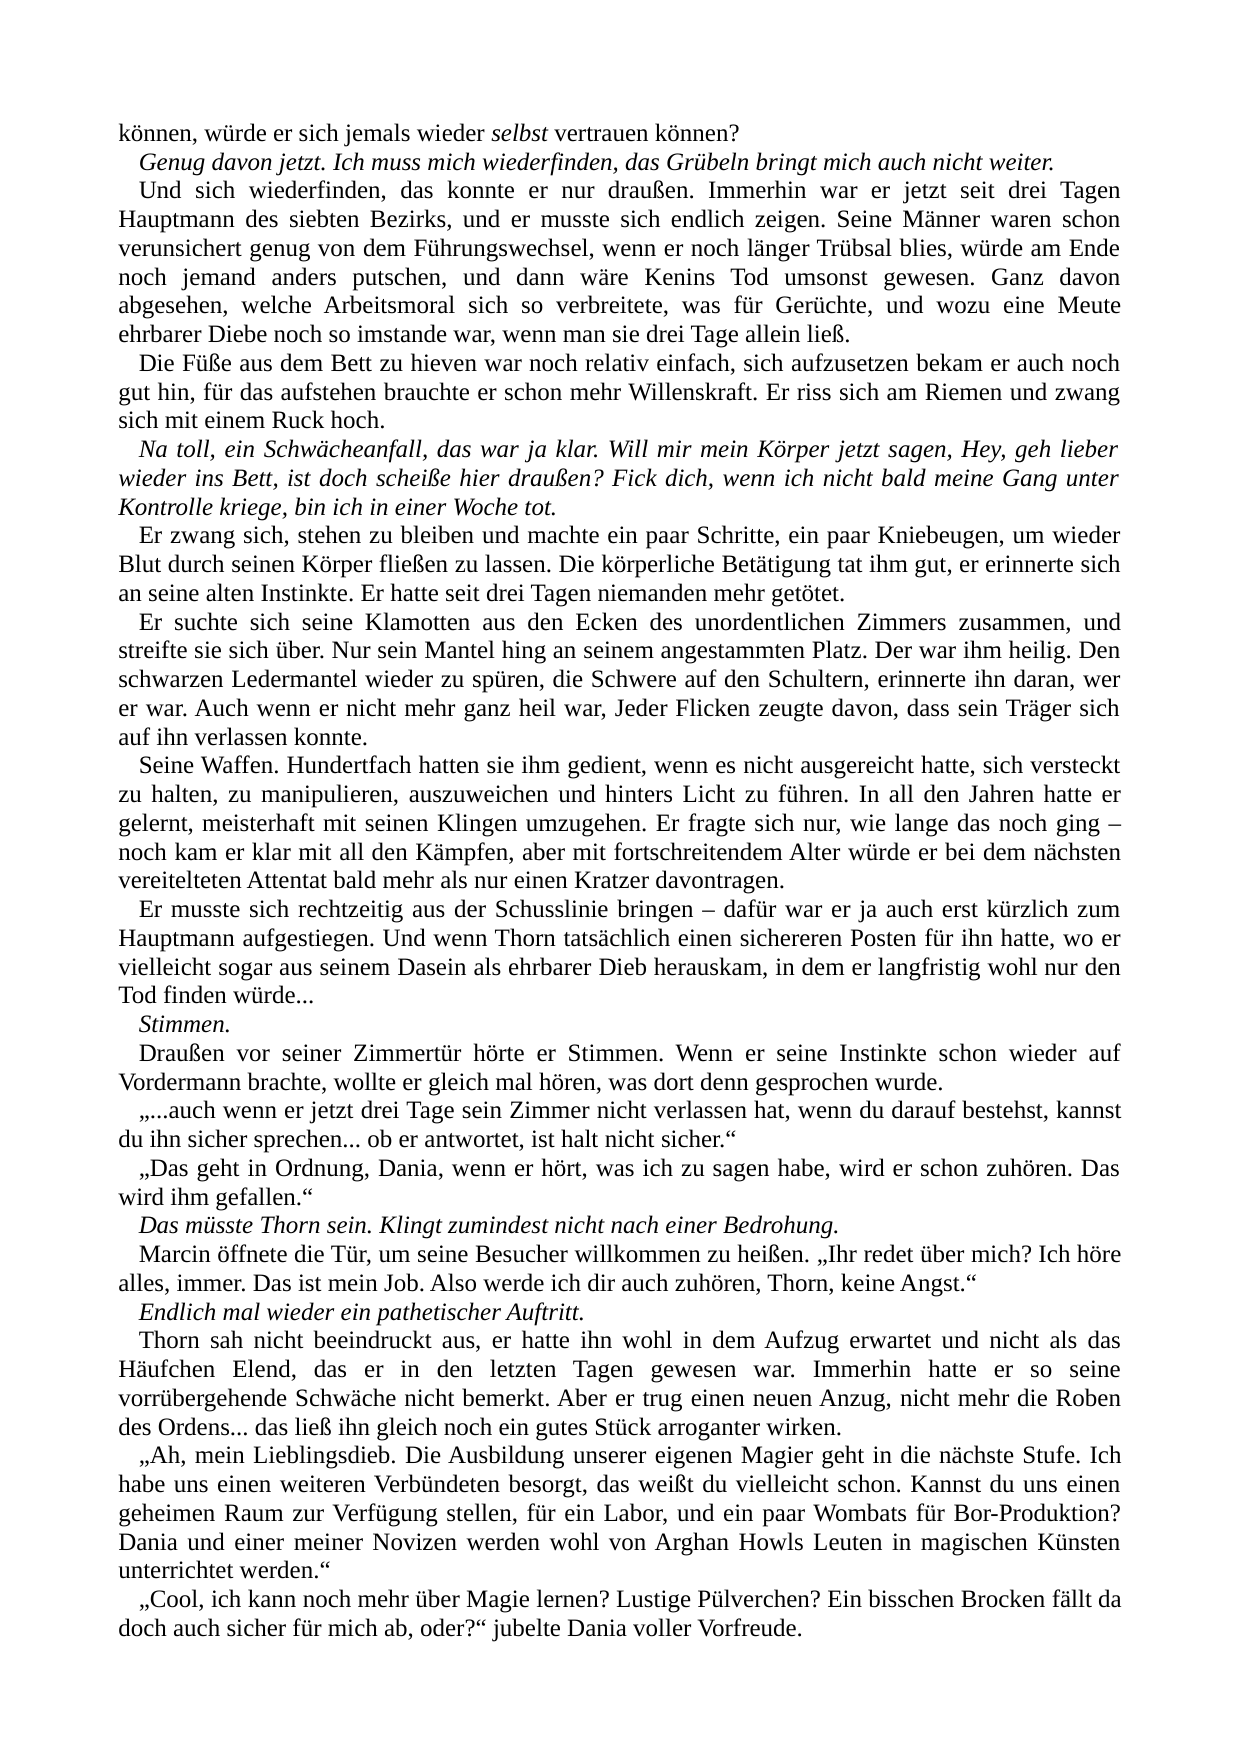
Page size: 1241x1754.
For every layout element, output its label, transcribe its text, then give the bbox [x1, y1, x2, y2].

text „Ah, mein Lieblingsdieb. Die Ausbildung unserer eigenen Magier geht in die nächste Stufe. Ich habe uns einen weiteren Verbündeten besorgt, das weißt du vielleicht schon. Kannst du uns einen geheimen Raum zur Verfügung stellen, für ein Labor, und ein paar Wombats für Bor-Produktion? Dania und einer meiner Novizen werden wohl von Arghan Howls Leuten in magischen Künsten unterrichtet werden.“ [118, 1441, 1122, 1584]
text „Das geht in Ordnung, Dania, wenn er hört, was ich zu sagen habe, wird er schon zuhören. Das wird ihm gefallen.“ [118, 1153, 1122, 1211]
text Genug davon jetzt. Ich muss mich wiederfinden, das Grübeln bringt mich auch nicht weiter. [118, 147, 1122, 176]
text Das müsste Thorn sein. Klingt zumindest nicht nach einer Bedrohung. [118, 1211, 1122, 1239]
text Und sich wiederfinden, das konnte er nur draußen. Immerhin war er jetzt seit drei Tagen Hauptmann des siebten Bezirks, und er musste sich endlich zeigen. Seine Männer waren schon verunsichert genug von dem Führungswechsel, wenn er noch länger Trübsal blies, würde am Ende noch jemand anders putschen, und dann wäre Kenins Tod umsonst gewesen. Ganz davon abgesehen, welche Arbeitsmoral sich so verbreitete, was für Gerüchte, und wozu eine Meute ehrbarer Diebe noch so imstande war, wenn man sie drei Tage allein ließ. [118, 176, 1122, 348]
text Thorn sah nicht beeindruckt aus, er hatte ihn wohl in dem Aufzug erwartet und nicht als das Häufchen Elend, das er in den letzten Tagen gewesen war. Immerhin hatte er so seine vorrübergehende Schwäche nicht bemerkt. Aber er trug einen neuen Anzug, nicht mehr die Roben des Ordens... das ließ ihn gleich noch ein gutes Stück arroganter wirken. [118, 1326, 1122, 1441]
text „Cool, ich kann noch mehr über Magie lernen? Lustige Pülverchen? Ein bisschen Brocken fällt da doch auch sicher für mich ab, oder?“ jubelte Dania voller Vorfreude. [118, 1584, 1122, 1642]
text „...auch wenn er jetzt drei Tage sein Zimmer nicht verlassen hat, wenn du darauf bestehst, kannst du ihn sicher sprechen... ob er antwortet, ist halt nicht sicher.“ [118, 1096, 1122, 1153]
text können, würde er sich jemals wieder selbst vertrauen können? [118, 118, 1122, 147]
text Er musste sich rechtzeitig aus der Schusslinie bringen – dafür war er ja auch erst kürzlich zum Hauptmann aufgestiegen. Und wenn Thorn tatsächlich einen sichereren Posten für ihn hatte, wo er vielleicht sogar aus seinem Dasein als ehrbarer Dieb herauskam, in dem er langfristig wohl nur den Tod finden würde... [118, 894, 1122, 1009]
text Marcin öffnete die Tür, um seine Besucher willkommen zu heißen. „Ihr redet über mich? Ich höre alles, immer. Das ist mein Job. Also werde ich dir auch zuhören, Thorn, keine Angst.“ [118, 1239, 1122, 1297]
text Stimmen. [118, 1009, 1122, 1038]
text Draußen vor seiner Zimmertür hörte er Stimmen. Wenn er seine Instinkte schon wieder auf Vordermann brachte, wollte er gleich mal hören, was dort denn gesprochen wurde. [118, 1038, 1122, 1096]
text Er suchte sich seine Klamotten aus den Ecken des unordentlichen Zimmers zusammen, und streifte sie sich über. Nur sein Mantel hing an seinem angestammten Platz. Der war ihm heilig. Den schwarzen Ledermantel wieder zu spüren, die Schwere auf den Schultern, erinnerte ihn daran, wer er war. Auch wenn er nicht mehr ganz heil war, Jeder Flicken zeugte davon, dass sein Träger sich auf ihn verlassen konnte. [118, 607, 1122, 751]
text Na toll, ein Schwächeanfall, das war ja klar. Will mir mein Körper jetzt sagen, Hey, geh lieber wieder ins Bett, ist doch scheiße hier draußen? Fick dich, wenn ich nicht bald meine Gang unter Kontrolle kriege, bin ich in einer Woche tot. [118, 434, 1122, 521]
text Seine Waffen. Hundertfach hatten sie ihm gedient, wenn es nicht ausgereicht hatte, sich versteckt zu halten, zu manipulieren, auszuweichen und hinters Licht zu führen. In all den Jahren hatte er gelernt, meisterhaft mit seinen Klingen umzugehen. Er fragte sich nur, wie lange das noch ging – noch kam er klar mit all den Kämpfen, aber mit fortschreitendem Alter würde er bei dem nächsten vereitelteten Attentat bald mehr als nur einen Kratzer davontragen. [118, 751, 1122, 894]
text Endlich mal wieder ein pathetischer Auftritt. [118, 1297, 1122, 1326]
text Die Füße aus dem Bett zu hieven war noch relativ einfach, sich aufzusetzen bekam er auch noch gut hin, für das aufstehen brauchte er schon mehr Willenskraft. Er riss sich am Riemen und zwang sich mit einem Ruck hoch. [118, 348, 1122, 434]
text Er zwang sich, stehen zu bleiben und machte ein paar Schritte, ein paar Kniebeugen, um wieder Blut durch seinen Körper fließen zu lassen. Die körperliche Betätigung tat ihm gut, er erinnerte sich an seine alten Instinkte. Er hatte seit drei Tagen niemanden mehr getötet. [118, 521, 1122, 607]
